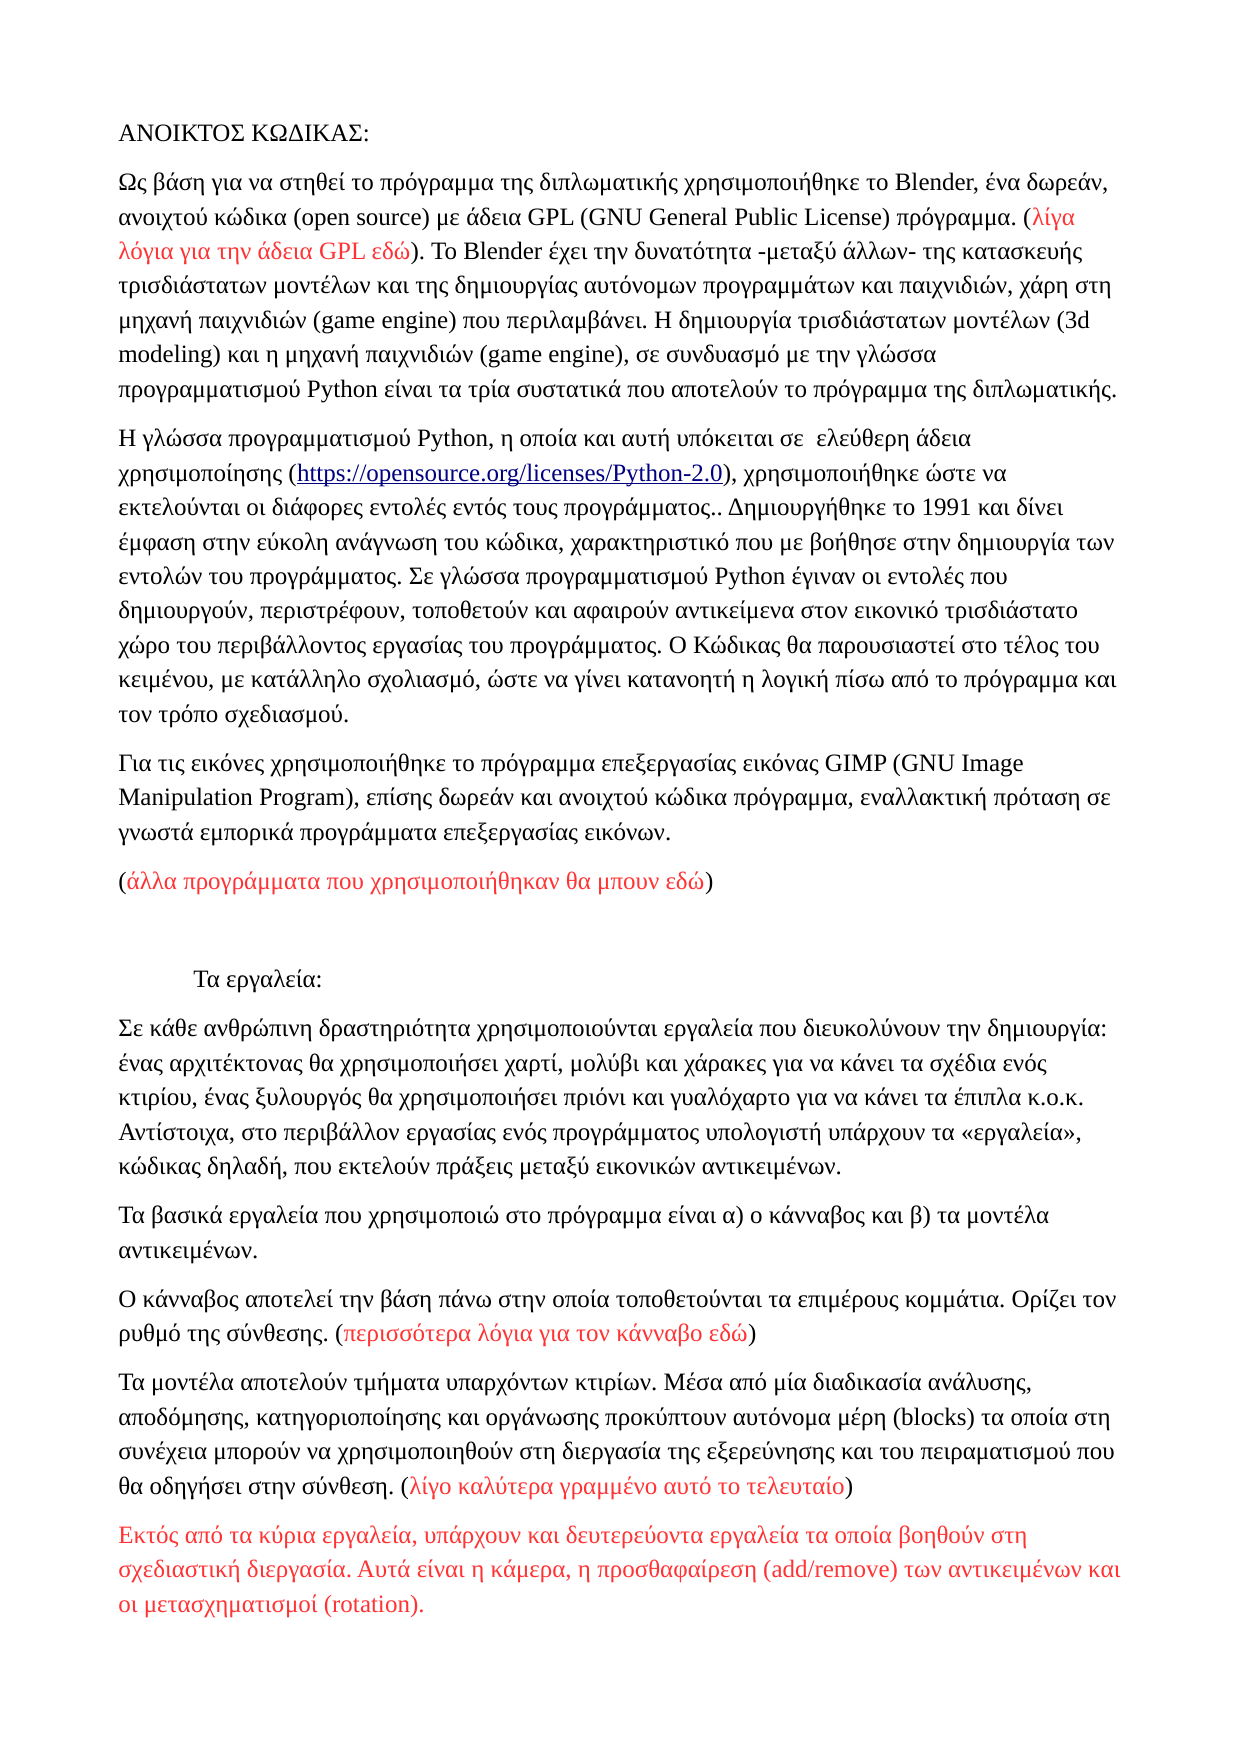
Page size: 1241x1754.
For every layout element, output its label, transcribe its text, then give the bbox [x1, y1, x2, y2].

text Σε κάθε ανθρώπινη δραστηριότητα χρησιμοποιούνται εργαλεία που διευκολύνουν την δημιουργία: ένας αρχιτέκτονας θα χρησιμοποιήσει χαρτί, μολύβι και χάρακες για να κάνει τα σχέδια ενός κτιρίου, ένας ξυλουργός θα χρησιμοποιήσει πριόνι και γυαλόχαρτο για να κάνει τα έπιπλα κ.ο.κ. Αντίστοιχα, στο περιβάλλον εργασίας ενός προγράμματος υπολογιστή υπάρχουν τα «εργαλεία», κώδικας δηλαδή, που εκτελούν πράξεις μεταξύ εικονικών αντικειμένων. [118, 1013, 1122, 1180]
text Εκτός από τα κύρια εργαλεία, υπάρχουν και δευτερεύοντα εργαλεία τα οποία βοηθούν στη σχεδιαστική διεργασία. Αυτά είναι η κάμερα, η προσθαφαίρεση (add/remove) των αντικειμένων και οι μετασχηματισμοί (rotation). [118, 1520, 1122, 1617]
text Ως βάση για να στηθεί το πρόγραμμα της διπλωματικής χρησιμοποιήθηκε το Blender, ένα δωρεάν, ανοιχτού κώδικα (open source) με άδεια GPL (GNU General Public License) πρόγραμμα. (λίγα λόγια για την άδεια GPL εδώ). Το Blender έχει την δυνατότητα -μεταξύ άλλων- της κατασκευής τρισδιάστατων μοντέλων και της δημιουργίας αυτόνομων προγραμμάτων και παιχνιδιών, χάρη στη μηχανή παιχνιδιών (game engine) που περιλαμβάνει. Η δημιουργία τρισδιάστατων μοντέλων (3d modeling) και η μηχανή παιχνιδιών (game engine), σε συνδυασμό με την γλώσσα προγραμματισμού Python είναι τα τρία συστατικά που αποτελούν το πρόγραμμα της διπλωματικής. [118, 167, 1122, 403]
text Τα βασικά εργαλεία που χρησιμοποιώ στο πρόγραμμα είναι α) ο κάνναβος και β) τα μοντέλα αντικειμένων. [118, 1200, 1122, 1263]
text (άλλα προγράμματα που χρησιμοποιήθηκαν θα μπουν εδώ) [118, 866, 1122, 895]
text Για τις εικόνες χρησιμοποιήθηκε το πρόγραμμα επεξεργασίας εικόνας GIMP (GNU Image Manipulation Program), επίσης δωρεάν και ανοιχτού κώδικα πρόγραμμα, εναλλακτική πρόταση σε γνωστά εμπορικά προγράμματα επεξεργασίας εικόνων. [118, 748, 1122, 846]
text Ο κάνναβος αποτελεί την βάση πάνω στην οποία τοποθετούνται τα επιμέρους κομμάτια. Ορίζει τον ρυθμό της σύνθεσης. (περισσότερα λόγια για τον κάνναβο εδώ) [118, 1284, 1122, 1347]
text Τα εργαλεία: [118, 964, 1122, 993]
text ΑΝΟΙΚΤΟΣ ΚΩΔΙΚΑΣ: [118, 118, 1122, 147]
text Η γλώσσα προγραμματισμού Python, η οποία και αυτή υπόκειται σε ελεύθερη άδεια χρησιμοποίησης (https://opensource.org/licenses/Python-2.0), χρησιμοποιήθηκε ώστε να εκτελούνται οι διάφορες εντολές εντός τους προγράμματος.. Δημιουργήθηκε το 1991 και δίνει έμφαση στην εύκολη ανάγνωση του κώδικα, χαρακτηριστικό που με βοήθησε στην δημιουργία των εντολών του προγράμματος. Σε γλώσσα προγραμματισμού Python έγιναν οι εντολές που δημιουργούν, περιστρέφουν, τοποθετούν και αφαιρούν αντικείμενα στον εικονικό τρισδιάστατο χώρο του περιβάλλοντος εργασίας του προγράμματος. Ο Κώδικας θα παρουσιαστεί στο τέλος του κειμένου, με κατάλληλο σχολιασμό, ώστε να γίνει κατανοητή η λογική πίσω από το πρόγραμμα και τον τρόπο σχεδιασμού. [118, 423, 1122, 728]
text Τα μοντέλα αποτελούν τμήματα υπαρχόντων κτιρίων. Μέσα από μία διαδικασία ανάλυσης, αποδόμησης, κατηγοριοποίησης και οργάνωσης προκύπτουν αυτόνομα μέρη (blocks) τα οποία στη συνέχεια μπορούν να χρησιμοποιηθούν στη διεργασία της εξερεύνησης και του πειραματισμού που θα οδηγήσει στην σύνθεση. (λίγο καλύτερα γραμμένο αυτό το τελευταίο) [118, 1367, 1122, 1499]
